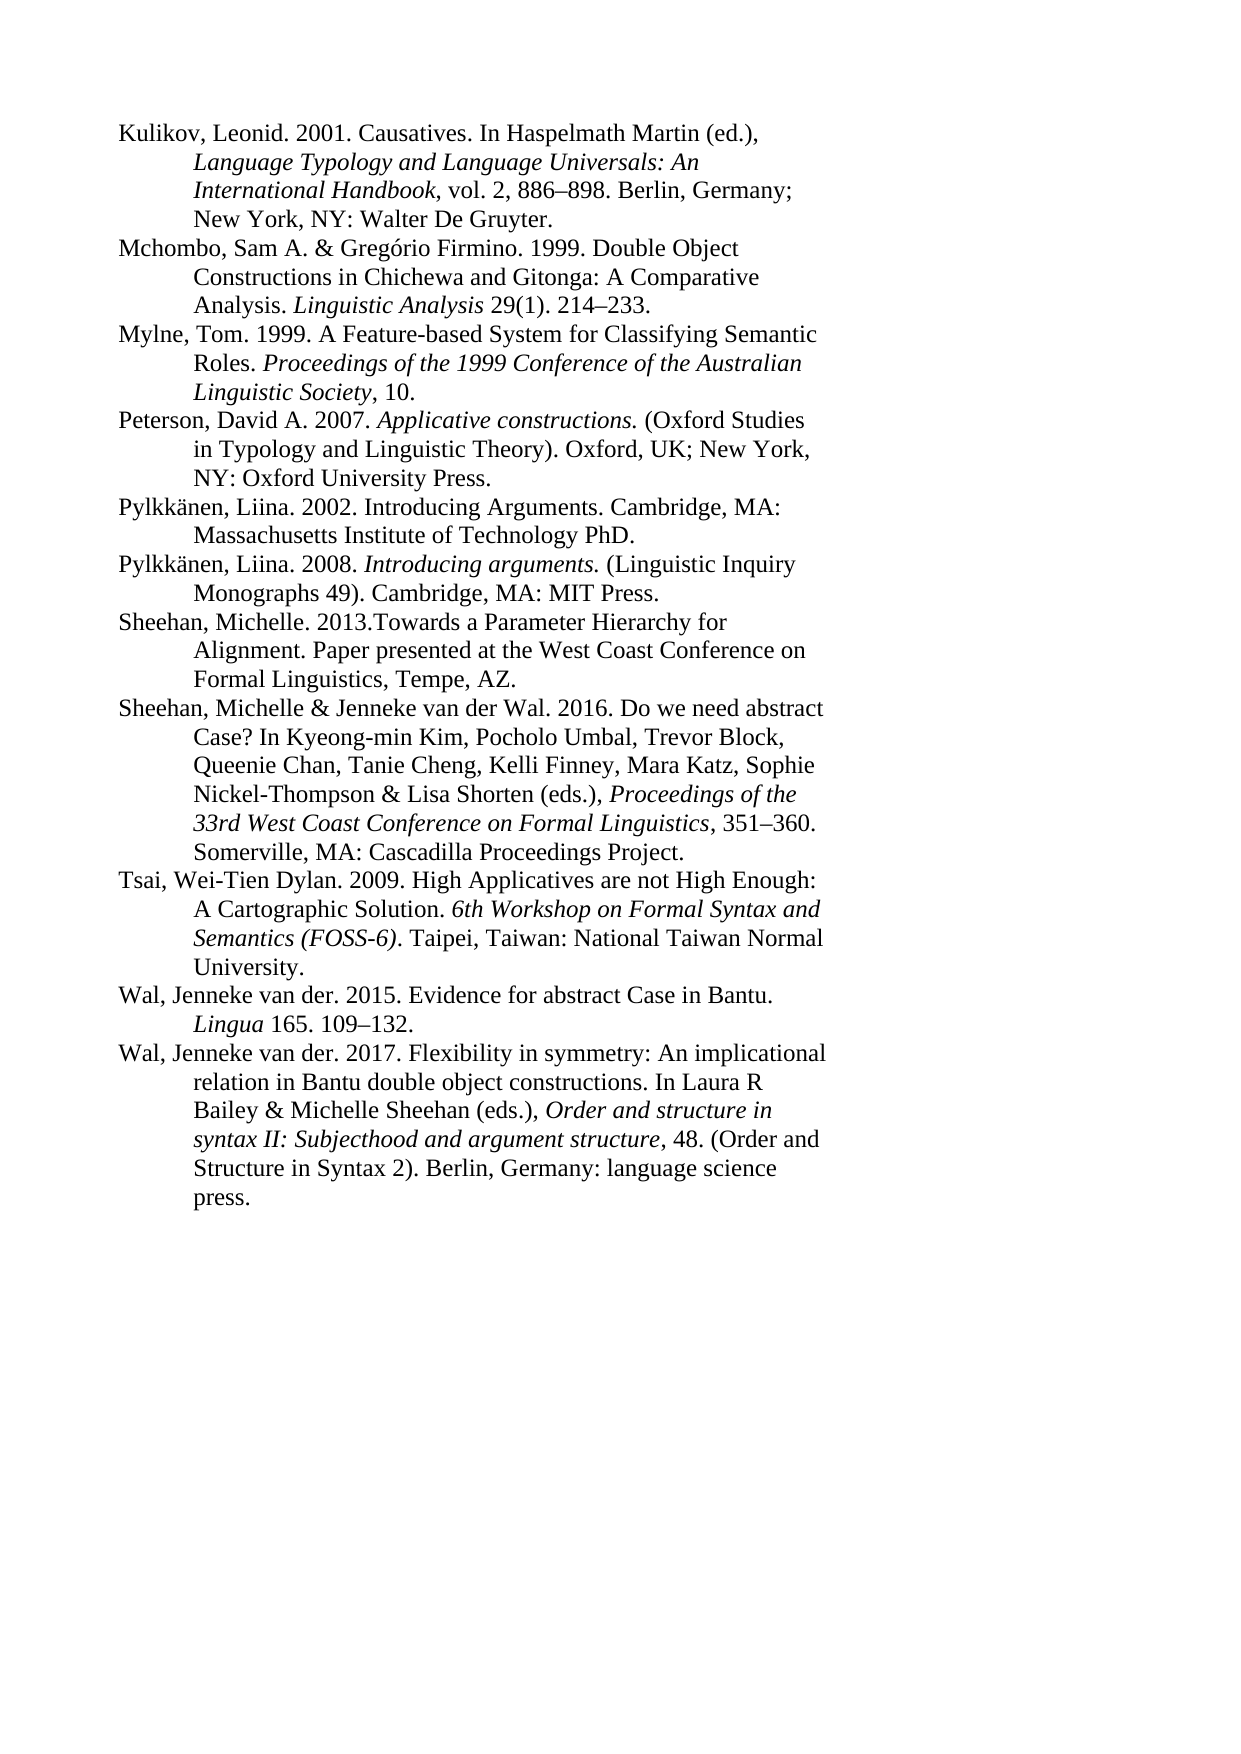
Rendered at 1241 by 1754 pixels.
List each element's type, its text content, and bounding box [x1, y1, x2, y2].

text Mylne, Tom. 1999. A Feature-based System for Classifying Semantic Roles. Proceedings of the 1999 Conference of the Australian Linguistic Society, 10. [118, 319, 827, 406]
text Sheehan, Michelle & Jenneke van der Wal. 2016. Do we need abstract Case? In Kyeong-min Kim, Pocholo Umbal, Trevor Block, Queenie Chan, Tanie Cheng, Kelli Finney, Mara Katz, Sophie Nickel-Thompson & Lisa Shorten (eds.), Proceedings of the 33rd West Coast Conference on Formal Linguistics, 351–360. Somerville, MA: Cascadilla Proceedings Project. [118, 693, 827, 866]
text Kulikov, Leonid. 2001. Causatives. In Haspelmath Martin (ed.), Language Typology and Language Universals: An International Handbook, vol. 2, 886–898. Berlin, Germany; New York, NY: Walter De Gruyter. [118, 118, 827, 233]
text Mchombo, Sam A. & Gregório Firmino. 1999. Double Object Constructions in Chichewa and Gitonga: A Comparative Analysis. Linguistic Analysis 29(1). 214–233. [118, 233, 827, 319]
text Wal, Jenneke van der. 2015. Evidence for abstract Case in Bantu. Lingua 165. 109–132. [118, 981, 827, 1038]
text Pylkkänen, Liina. 2002. Introducing Arguments. Cambridge, MA: Massachusetts Institute of Technology PhD. [118, 492, 827, 549]
text Wal, Jenneke van der. 2017. Flexibility in symmetry: An implicational relation in Bantu double object constructions. In Laura R Bailey & Michelle Sheehan (eds.), Order and structure in syntax II: Subjecthood and argument structure, 48. (Order and Structure in Syntax 2). Berlin, Germany: language science press. [118, 1038, 827, 1211]
text Sheehan, Michelle. 2013.Towards a Parameter Hierarchy for Alignment. Paper presented at the West Coast Conference on Formal Linguistics, Tempe, AZ. [118, 607, 827, 693]
text Tsai, Wei-Tien Dylan. 2009. High Applicatives are not High Enough: A Cartographic Solution. 6th Workshop on Formal Syntax and Semantics (FOSS-6). Taipei, Taiwan: National Taiwan Normal University. [118, 866, 827, 981]
text Peterson, David A. 2007. Applicative constructions. (Oxford Studies in Typology and Linguistic Theory). Oxford, UK; New York, NY: Oxford University Press. [118, 406, 827, 492]
text Pylkkänen, Liina. 2008. Introducing arguments. (Linguistic Inquiry Monographs 49). Cambridge, MA: MIT Press. [118, 549, 827, 607]
